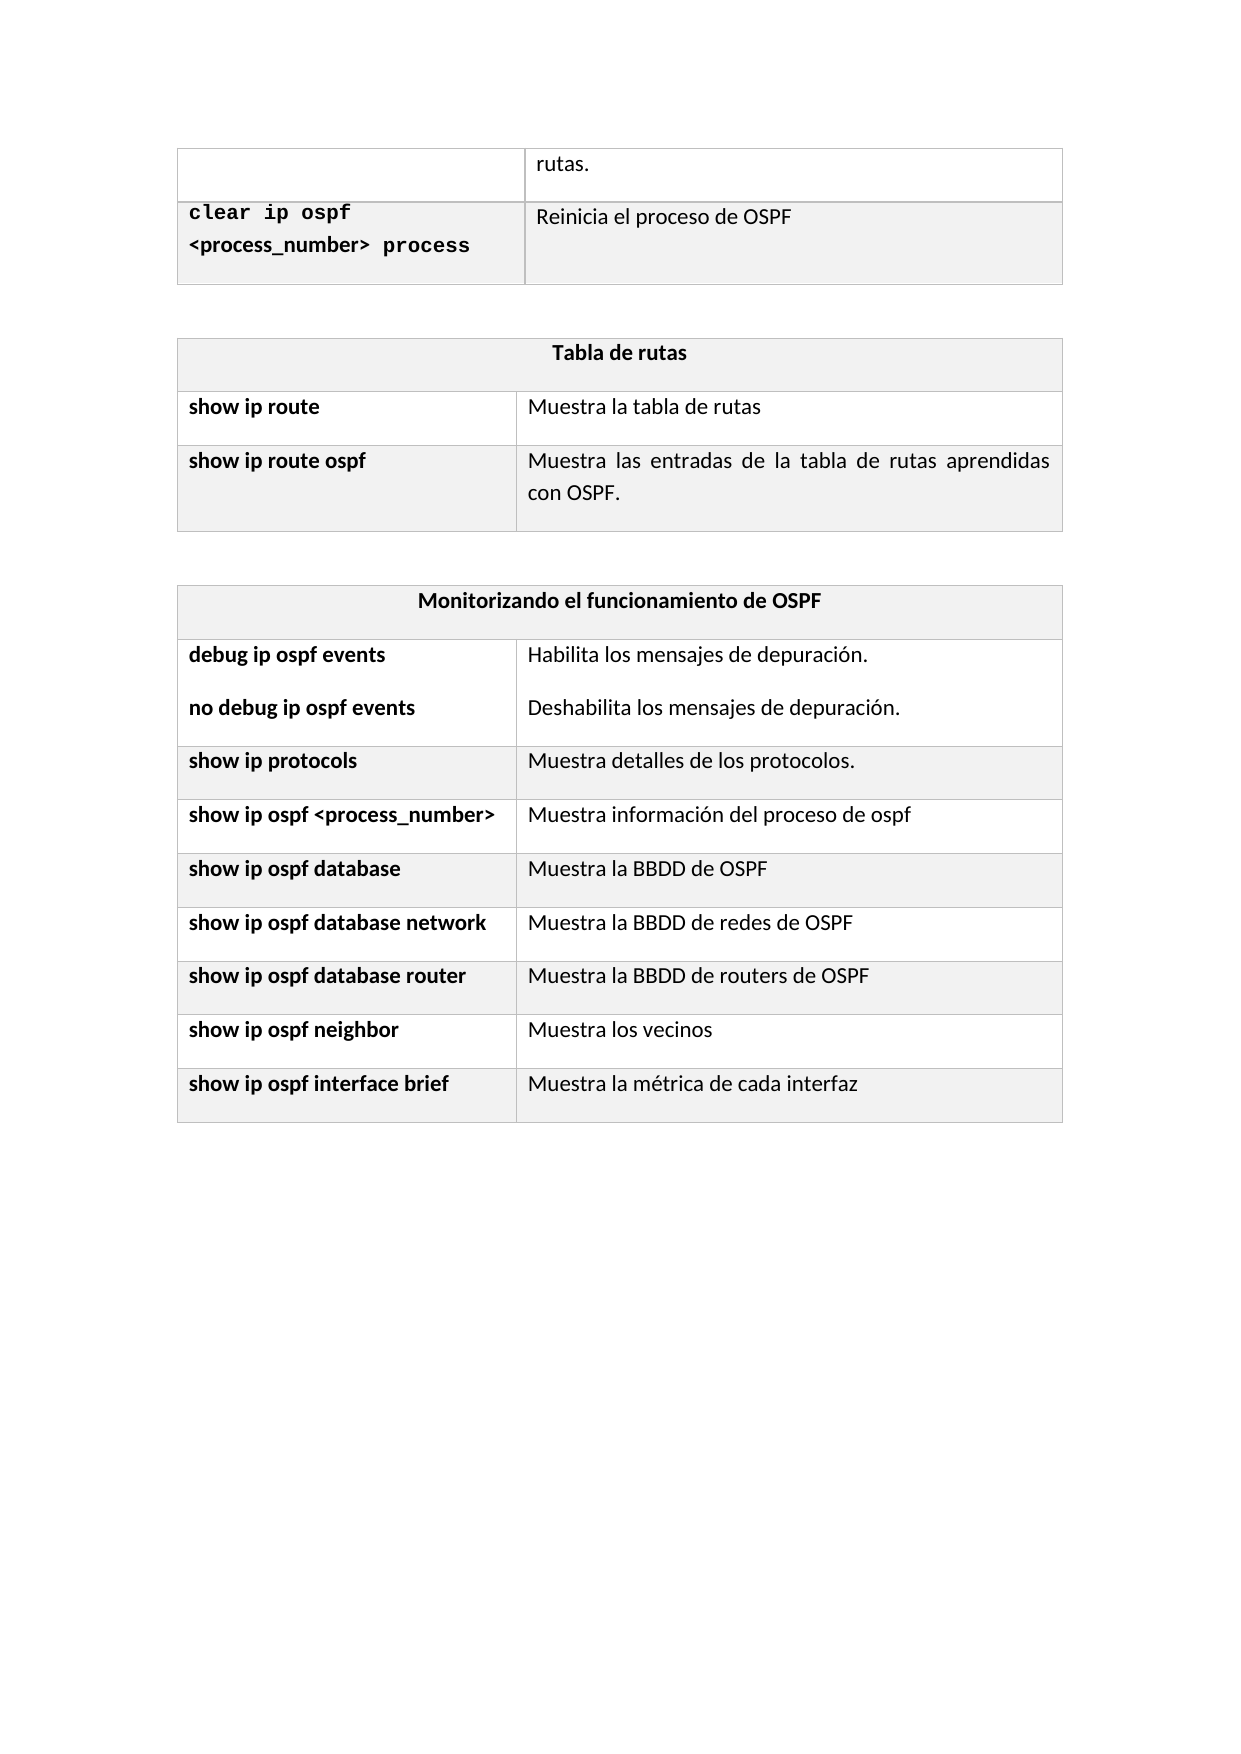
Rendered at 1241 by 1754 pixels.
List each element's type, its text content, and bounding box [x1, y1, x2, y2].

table_cell Muestra la BBDD de redes de OSPF [517, 908, 1062, 961]
table_cell Muestra la tabla de rutas [517, 392, 1062, 445]
table_cell Muestra la BBDD de OSPF [517, 854, 1062, 907]
table_cell rutas. [526, 149, 1062, 201]
table_header Monitorizando el funcionamiento de OSPF [178, 586, 1062, 639]
table_cell show ip route ospf [178, 446, 516, 531]
table_cell show ip ospf interface brief [178, 1069, 516, 1122]
table_cell show ip ospf database router [178, 962, 516, 1014]
table_cell [178, 149, 524, 201]
table_cell show ip ospf neighbor [178, 1015, 516, 1068]
table_cell clear ip ospf <process_number> process [178, 203, 524, 283]
table_cell show ip ospf database [178, 854, 516, 907]
table_cell Muestra la métrica de cada interfaz [517, 1069, 1062, 1122]
table_cell debug ip ospf events no debug ip ospf events [178, 640, 516, 746]
table_cell Reinicia el proceso de OSPF [526, 203, 1062, 283]
table_cell Habilita los mensajes de depuración. Deshabilita los mensajes de depuración. [517, 640, 1062, 746]
table_cell Muestra detalles de los protocolos. [517, 747, 1062, 799]
table_cell Muestra información del proceso de ospf [517, 800, 1062, 853]
table_header Tabla de rutas [178, 339, 1062, 391]
table_cell show ip route [178, 392, 516, 445]
table_cell Muestra las entradas de la tabla de rutas aprendidas con OSPF. [517, 446, 1062, 531]
table_cell Muestra los vecinos [517, 1015, 1062, 1068]
table_cell Muestra la BBDD de routers de OSPF [517, 962, 1062, 1014]
table_cell show ip ospf database network [178, 908, 516, 961]
table_cell show ip protocols [178, 747, 516, 799]
table_cell show ip ospf <process_number> [178, 800, 516, 853]
